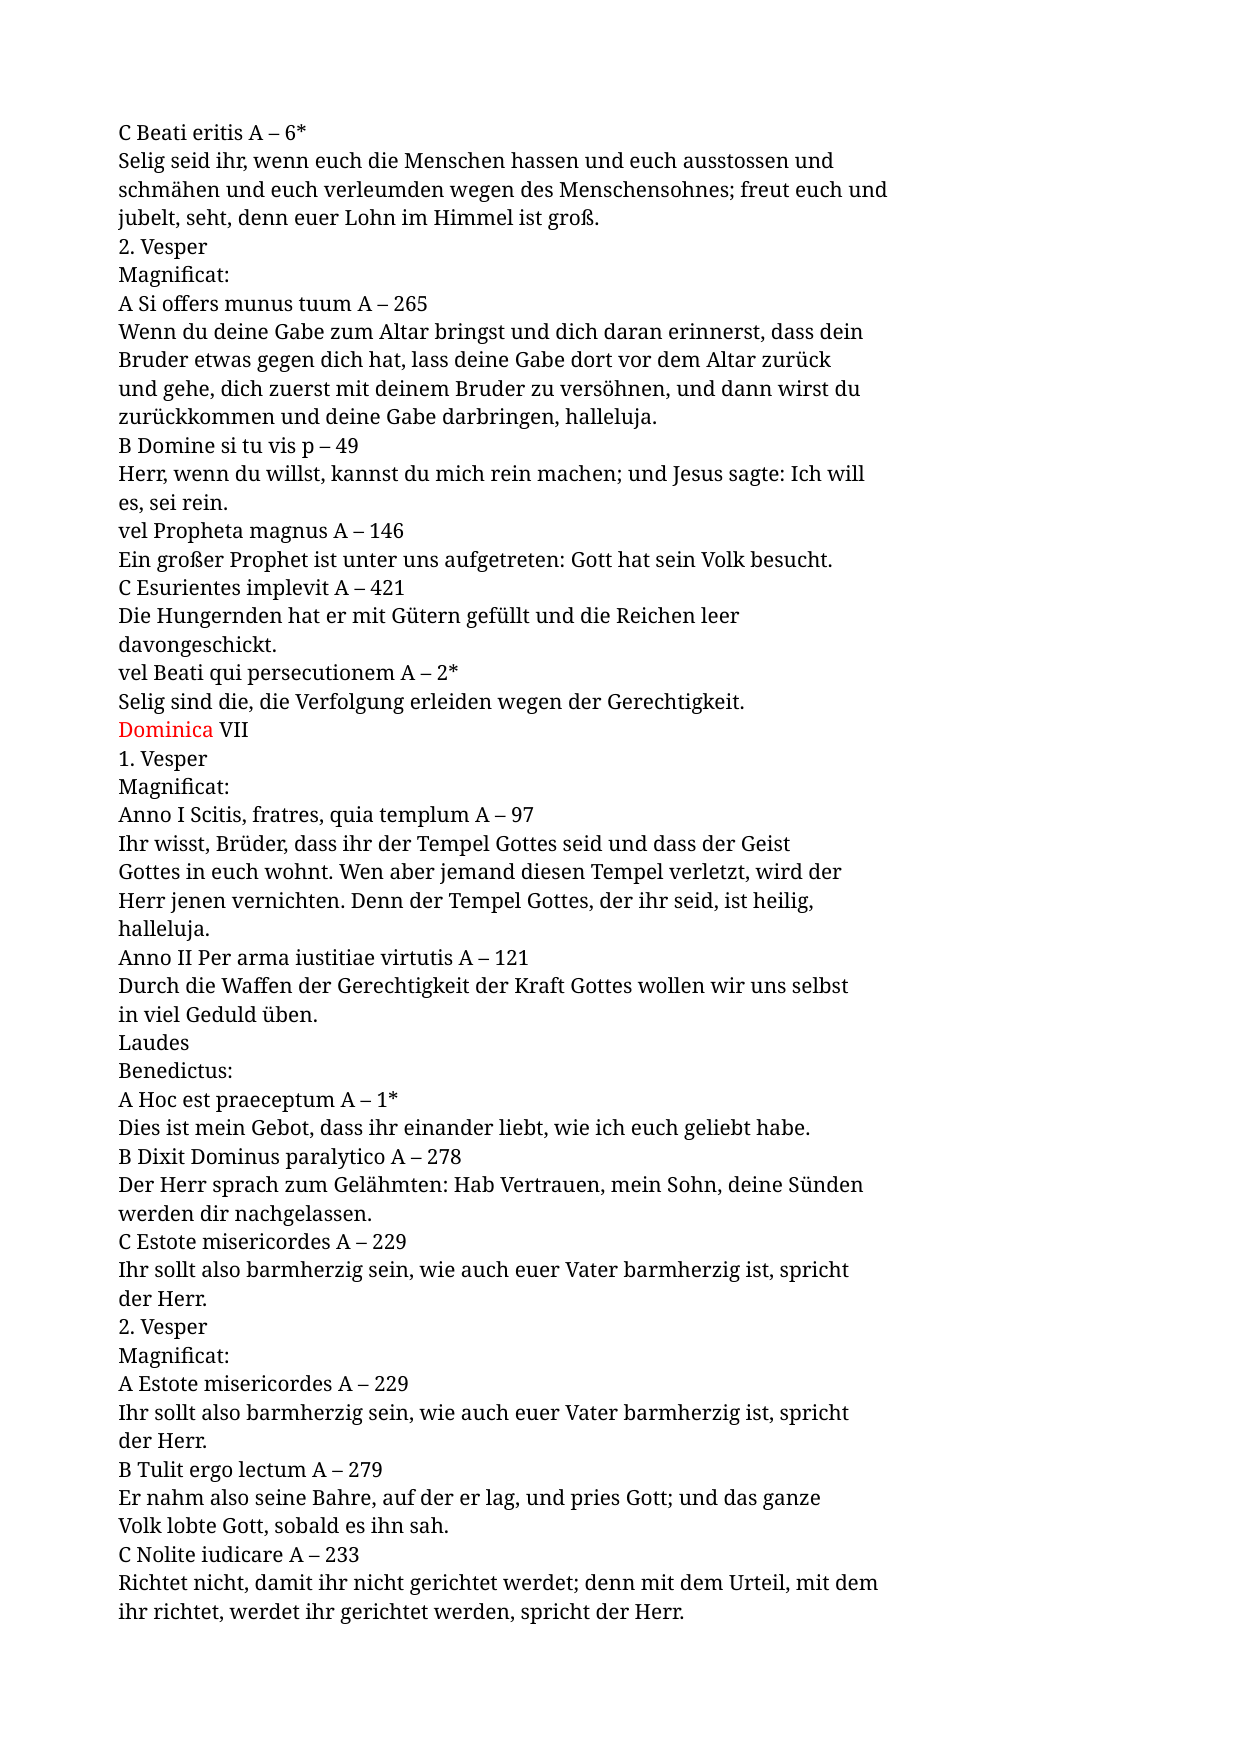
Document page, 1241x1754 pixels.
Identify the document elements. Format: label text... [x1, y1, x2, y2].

text Magnificat: [118, 260, 1122, 289]
text Dominica VII [118, 715, 1122, 744]
text A Hoc est praeceptum A – 1* [118, 1085, 1122, 1113]
text Bruder etwas gegen dich hat, lass deine Gabe dort vor dem Altar zurück [118, 346, 1122, 374]
text Die Hungernden hat er mit Gütern gefüllt und die Reichen leer [118, 602, 1122, 630]
text der Herr. [118, 1284, 1122, 1312]
text C Esurientes implevit A – 421 [118, 573, 1122, 602]
text A Estote misericordes A – 229 [118, 1369, 1122, 1398]
text C Estote misericordes A – 229 [118, 1227, 1122, 1256]
text zurückkommen und deine Gabe darbringen, halleluja. [118, 402, 1122, 431]
text Ihr wisst, Brüder, dass ihr der Tempel Gottes seid und dass der Geist [118, 829, 1122, 857]
text 1. Vesper [118, 744, 1122, 772]
text Selig seid ihr, wenn euch die Menschen hassen und euch ausstossen und [118, 147, 1122, 175]
text in viel Geduld üben. [118, 1000, 1122, 1028]
text Benedictus: [118, 1057, 1122, 1085]
text jubelt, seht, denn euer Lohn im Himmel ist groß. [118, 203, 1122, 232]
text B Domine si tu vis p – 49 [118, 431, 1122, 459]
text Anno I Scitis, fratres, quia templum A – 97 [118, 801, 1122, 829]
text der Herr. [118, 1426, 1122, 1455]
text C Nolite iudicare A – 233 [118, 1540, 1122, 1568]
text halleluja. [118, 914, 1122, 943]
text Ein großer Prophet ist unter uns aufgetreten: Gott hat sein Volk besucht. [118, 545, 1122, 573]
text Selig sind die, die Verfolgung erleiden wegen der Gerechtigkeit. [118, 687, 1122, 715]
text Ihr sollt also barmherzig sein, wie auch euer Vater barmherzig ist, spricht [118, 1398, 1122, 1426]
text Volk lobte Gott, sobald es ihn sah. [118, 1512, 1122, 1540]
text A Si offers munus tuum A – 265 [118, 289, 1122, 317]
text Gottes in euch wohnt. Wen aber jemand diesen Tempel verletzt, wird der [118, 857, 1122, 886]
text 2. Vesper [118, 1312, 1122, 1341]
text Anno II Per arma iustitiae virtutis A – 121 [118, 943, 1122, 971]
text Herr, wenn du willst, kannst du mich rein machen; und Jesus sagte: Ich will [118, 459, 1122, 488]
text 2. Vesper [118, 232, 1122, 260]
text vel Beati qui persecutionem A – 2* [118, 658, 1122, 687]
text Wenn du deine Gabe zum Altar bringst und dich daran erinnerst, dass dein [118, 317, 1122, 346]
text B Tulit ergo lectum A – 279 [118, 1455, 1122, 1483]
text Richtet nicht, damit ihr nicht gerichtet werdet; denn mit dem Urteil, mit dem [118, 1568, 1122, 1597]
text und gehe, dich zuerst mit deinem Bruder zu versöhnen, und dann wirst du [118, 374, 1122, 402]
text es, sei rein. [118, 488, 1122, 516]
text schmähen und euch verleumden wegen des Menschensohnes; freut euch und [118, 175, 1122, 203]
text Magnificat: [118, 772, 1122, 801]
text Ihr sollt also barmherzig sein, wie auch euer Vater barmherzig ist, spricht [118, 1256, 1122, 1284]
text Dies ist mein Gebot, dass ihr einander liebt, wie ich euch geliebt habe. [118, 1113, 1122, 1142]
text davongeschickt. [118, 630, 1122, 658]
text Laudes [118, 1028, 1122, 1057]
text C Beati eritis A – 6* [118, 118, 1122, 147]
text werden dir nachgelassen. [118, 1199, 1122, 1227]
text vel Propheta magnus A – 146 [118, 516, 1122, 545]
text Durch die Waffen der Gerechtigkeit der Kraft Gottes wollen wir uns selbst [118, 971, 1122, 1000]
text B Dixit Dominus paralytico A – 278 [118, 1142, 1122, 1170]
text ihr richtet, werdet ihr gerichtet werden, spricht der Herr. [118, 1597, 1122, 1625]
text Der Herr sprach zum Gelähmten: Hab Vertrauen, mein Sohn, deine Sünden [118, 1170, 1122, 1199]
text Er nahm also seine Bahre, auf der er lag, und pries Gott; und das ganze [118, 1483, 1122, 1512]
text Herr jenen vernichten. Denn der Tempel Gottes, der ihr seid, ist heilig, [118, 886, 1122, 914]
text Magnificat: [118, 1341, 1122, 1369]
